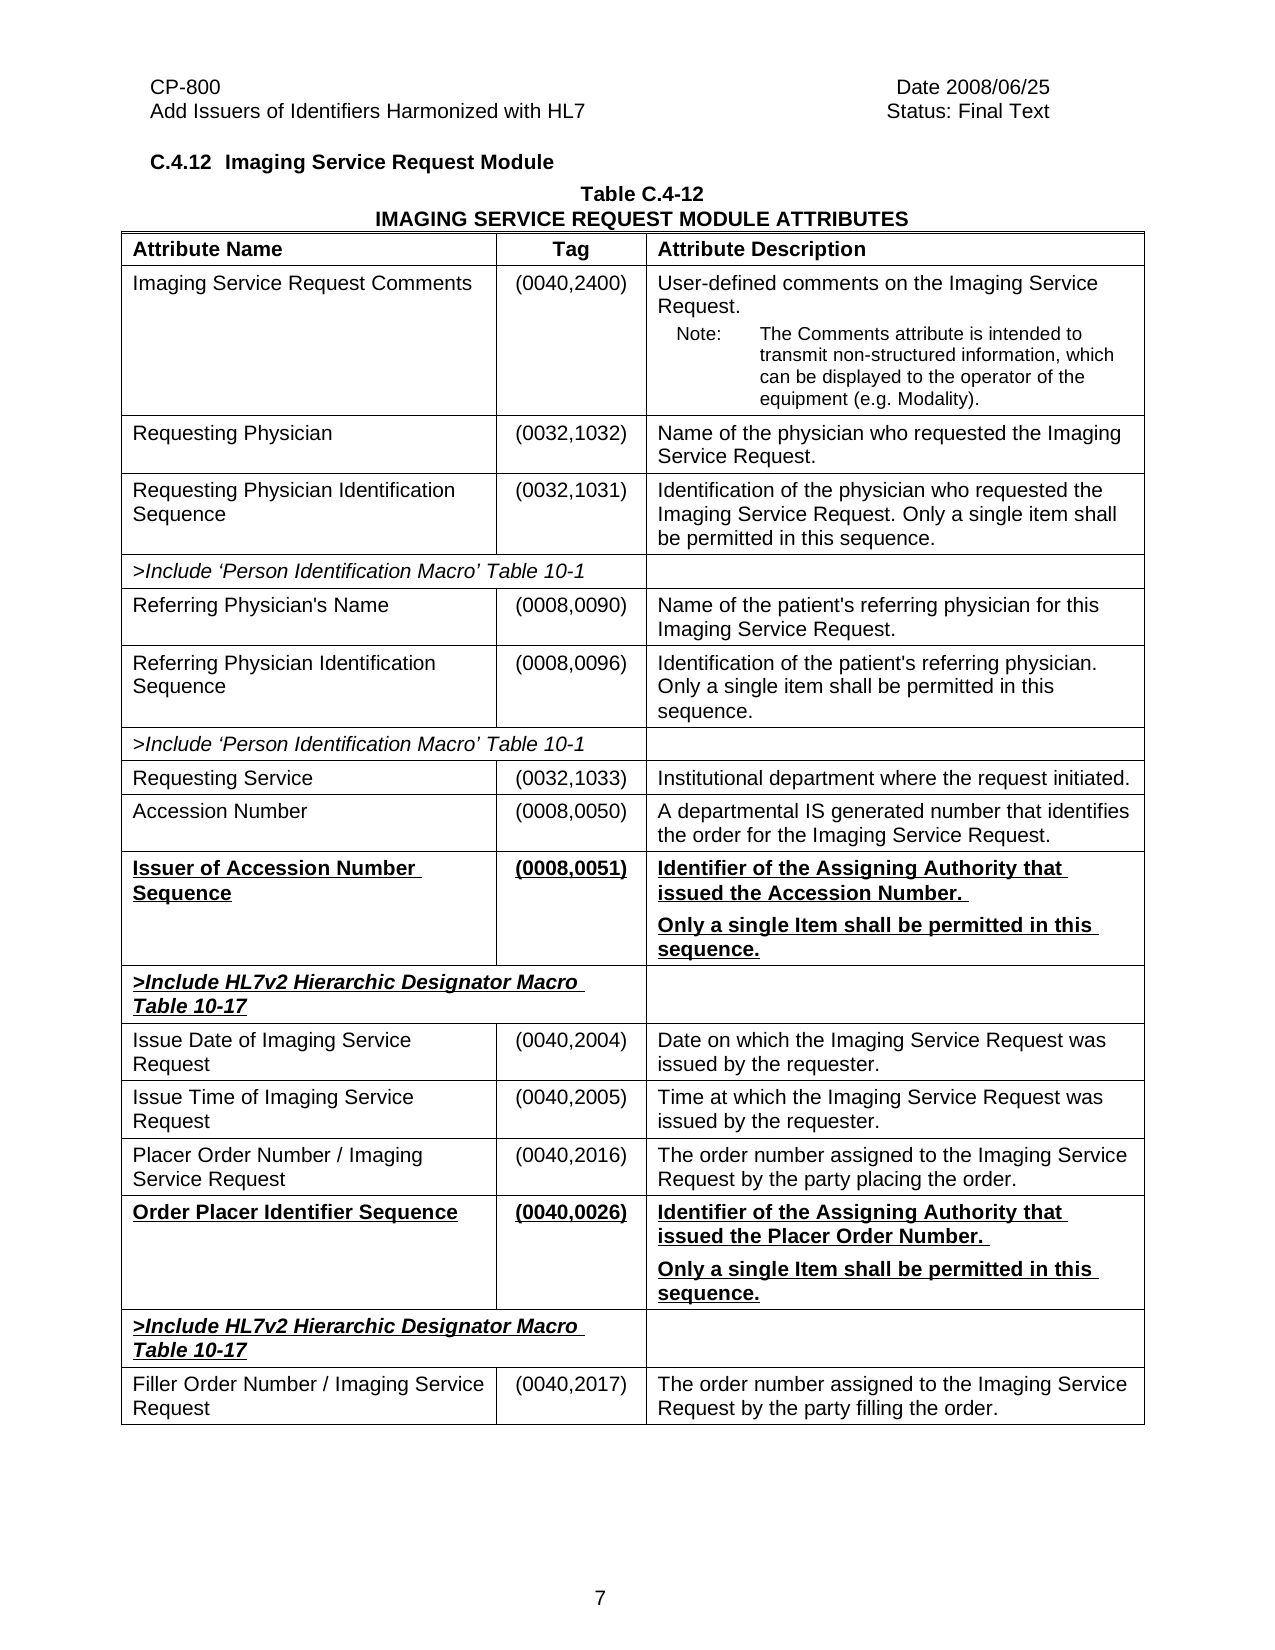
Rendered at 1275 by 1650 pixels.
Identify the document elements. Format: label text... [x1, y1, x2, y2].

table_cell (0032,1033) [497, 761, 646, 794]
table_cell (0008,0090) [497, 589, 646, 645]
table_cell User-defined comments on the Imaging Service Request. Note: The Comments attribute is intended to transmit non-structured information, which can be displayed to the operator of the equipment (e.g. Modality). [647, 266, 1144, 415]
table_header Attribute Description [647, 234, 1144, 265]
table_cell The order number assigned to the Imaging Service Request by the party placing the order. [647, 1139, 1144, 1195]
table_cell Requesting Physician Identification Sequence [122, 474, 496, 554]
table_cell [647, 728, 1144, 760]
table_cell Identifier of the Assigning Authority that issued the Accession Number. Only a single Item shall be permitted in this sequence. [647, 852, 1144, 965]
table_cell Identification of the physician who requested the Imaging Service Request. Only a single item shall be permitted in this sequence. [647, 474, 1144, 554]
table_cell Referring Physician Identification Sequence [122, 646, 496, 727]
table_header Attribute Name [122, 234, 496, 265]
table_cell The order number assigned to the Imaging Service Request by the party filling the order. [647, 1368, 1144, 1424]
table_cell Time at which the Imaging Service Request was issued by the requester. [647, 1081, 1144, 1138]
table_cell [647, 555, 1144, 588]
table_cell >Include HL7v2 Hierarchic Designator Macro Table 10-17 [122, 1310, 646, 1367]
table_cell (0040,2017) [497, 1368, 646, 1424]
table_cell (0040,2005) [497, 1081, 646, 1138]
table_cell A departmental IS generated number that identifies the order for the Imaging Service Request. [647, 795, 1144, 851]
table_cell >Include ‘Person Identification Macro’ Table 10-1 [122, 728, 646, 760]
table_cell (0008,0050) [497, 795, 646, 851]
table_cell >Include ‘Person Identification Macro’ Table 10-1 [122, 555, 646, 588]
table_cell (0040,0026) [497, 1196, 646, 1309]
table_cell Date on which the Imaging Service Request was issued by the requester. [647, 1024, 1144, 1080]
table_cell Identification of the patient's referring physician. Only a single item shall be permitted in this sequence. [647, 646, 1144, 727]
table_cell Requesting Service [122, 761, 496, 794]
table_header Tag [497, 234, 646, 265]
table_cell Accession Number [122, 795, 496, 851]
table_cell Requesting Physician [122, 416, 496, 473]
table_cell >Include HL7v2 Hierarchic Designator Macro Table 10-17 [122, 966, 646, 1023]
table_cell Order Placer Identifier Sequence [122, 1196, 496, 1309]
table_cell [647, 966, 1144, 1023]
table_cell Placer Order Number / Imaging Service Request [122, 1139, 496, 1195]
table_cell (0008,0096) [497, 646, 646, 727]
table_cell (0008,0051) [497, 852, 646, 965]
table_cell Identifier of the Assigning Authority that issued the Placer Order Number. Only a single Item shall be permitted in this sequence. [647, 1196, 1144, 1309]
table_cell Issue Time of Imaging Service Request [122, 1081, 496, 1138]
table_cell Issuer of Accession Number Sequence [122, 852, 496, 965]
table_cell Name of the patient's referring physician for this Imaging Service Request. [647, 589, 1144, 645]
table_cell (0032,1031) [497, 474, 646, 554]
table_cell Name of the physician who requested the Imaging Service Request. [647, 416, 1144, 473]
table_cell Issue Date of Imaging Service Request [122, 1024, 496, 1080]
table_cell Institutional department where the request initiated. [647, 761, 1144, 794]
table_cell Referring Physician's Name [122, 589, 496, 645]
table_cell [647, 1310, 1144, 1367]
table_cell (0040,2004) [497, 1024, 646, 1080]
table_cell (0040,2400) [497, 266, 646, 415]
subtitle C.4.12 Imaging Service Request Module [150, 150, 1134, 174]
table_cell (0032,1032) [497, 416, 646, 473]
title Table C.4-12 IMAGING SERVICE REQUEST MODULE ATTRIBUTES [150, 182, 1134, 231]
table_cell Imaging Service Request Comments [122, 266, 496, 415]
table_cell Filler Order Number / Imaging Service Request [122, 1368, 496, 1424]
table_cell (0040,2016) [497, 1139, 646, 1195]
